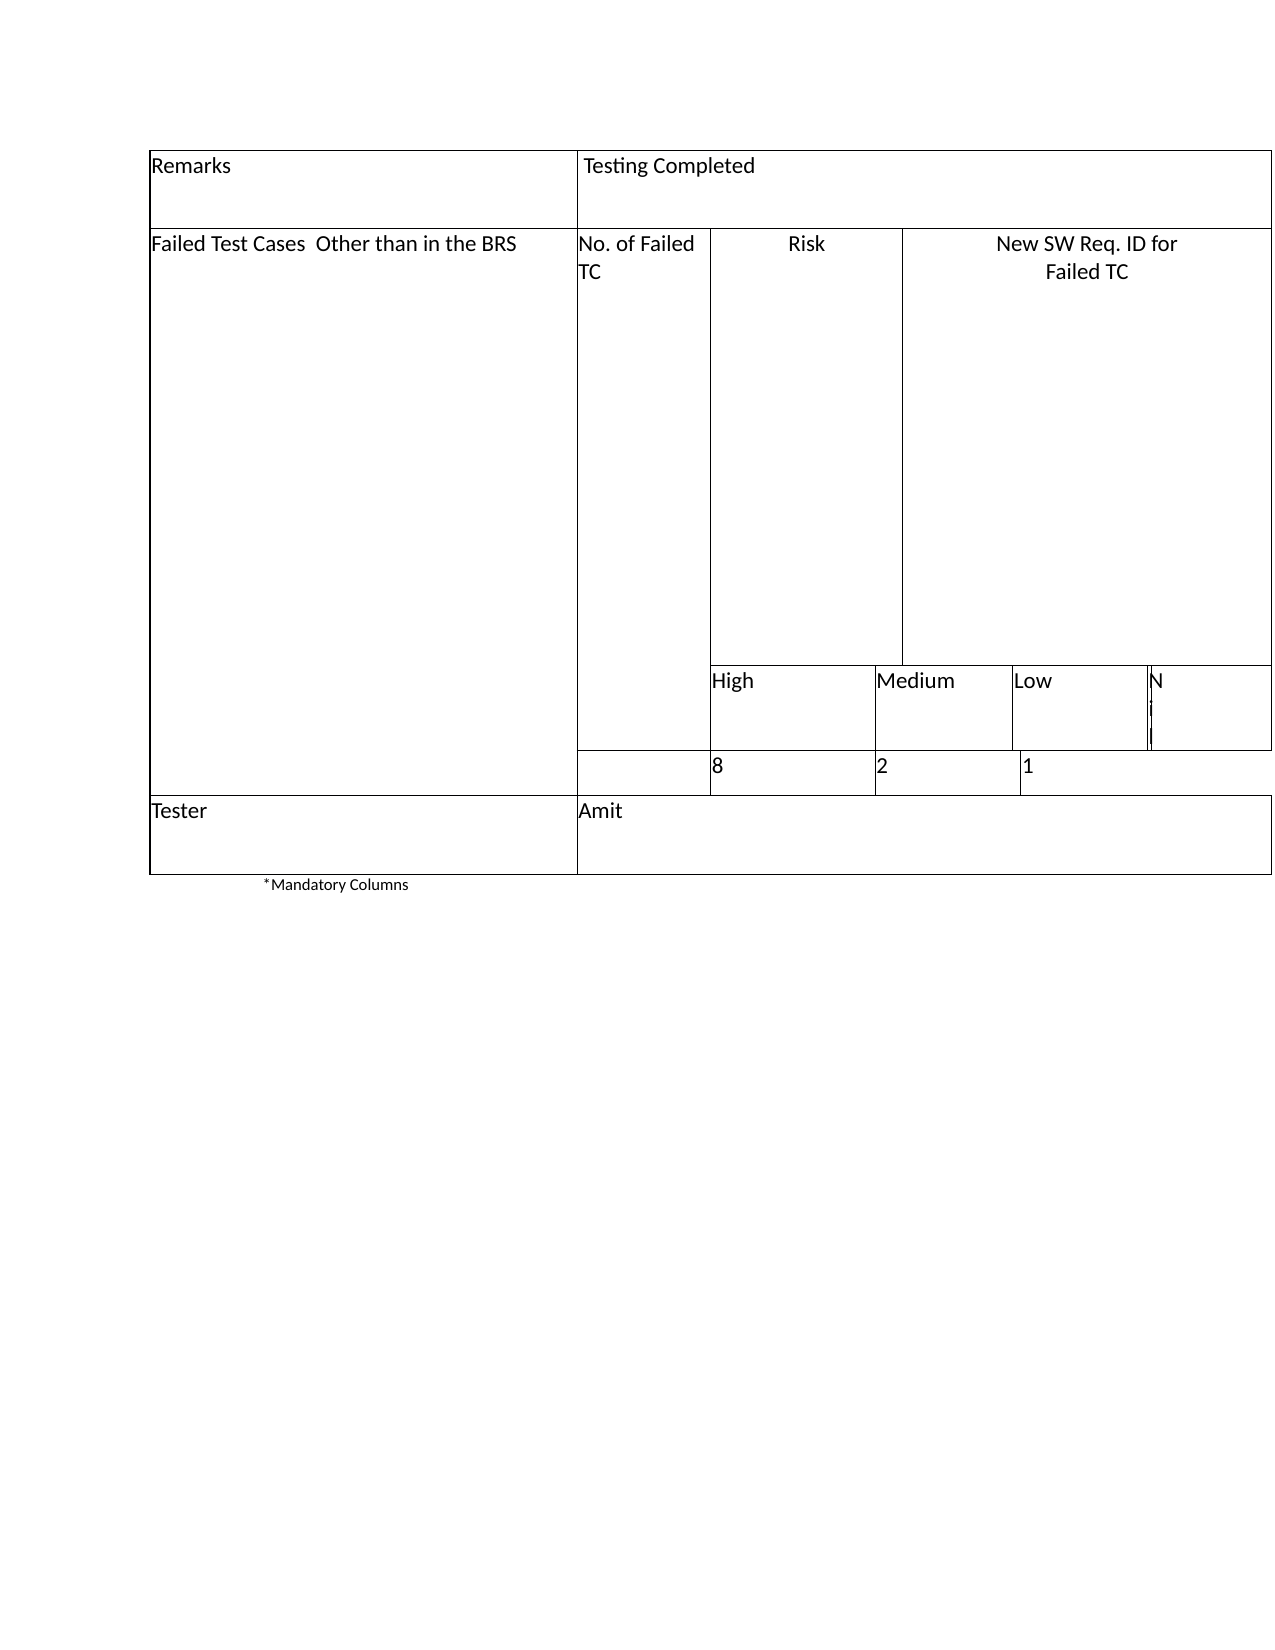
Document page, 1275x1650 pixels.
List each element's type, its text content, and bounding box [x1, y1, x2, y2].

table_cell 1 [1021, 751, 1271, 795]
table_cell No. of Failed TC [578, 229, 710, 750]
table_cell Risk [711, 229, 902, 665]
table_cell [1152, 666, 1271, 750]
table_cell High [711, 666, 875, 750]
table_cell Low [1013, 666, 1147, 750]
table_cell Failed Test Cases Other than in the BRS [151, 229, 577, 795]
table_cell Testing Completed [578, 151, 1271, 228]
table_cell Amit [578, 796, 1271, 873]
table_cell Remarks [151, 151, 577, 228]
table_cell Medium [876, 666, 1012, 750]
table_cell New SW Req. ID for Failed TC [903, 229, 1271, 665]
text *Mandatory Columns [262, 875, 1125, 895]
table_cell [578, 751, 710, 795]
table_cell 8 [711, 751, 875, 795]
table_cell Tester [151, 796, 577, 873]
table_cell 2 [876, 751, 1020, 795]
